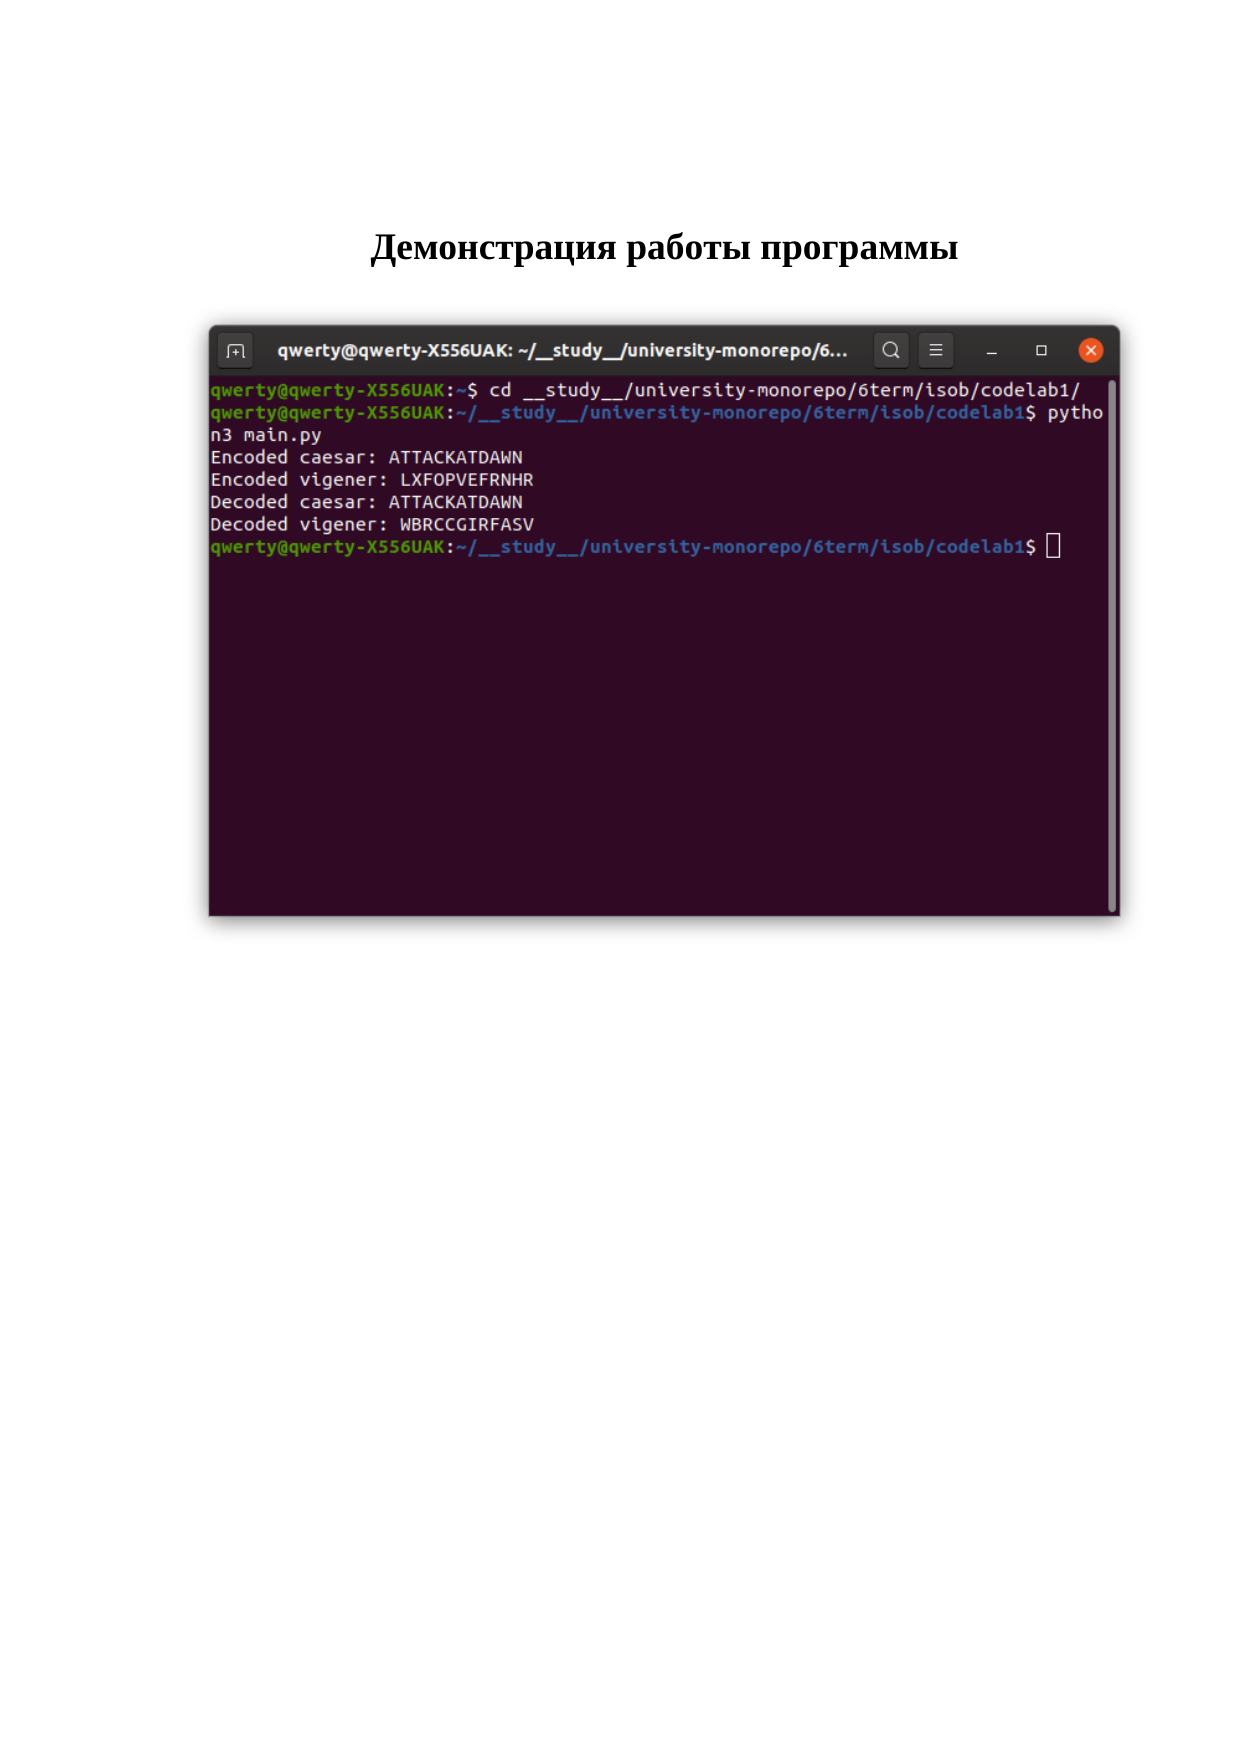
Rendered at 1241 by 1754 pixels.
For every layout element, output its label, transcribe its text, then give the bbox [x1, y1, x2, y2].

text Демонстрация работы программы [177, 224, 1152, 267]
picture [177, 297, 1152, 952]
